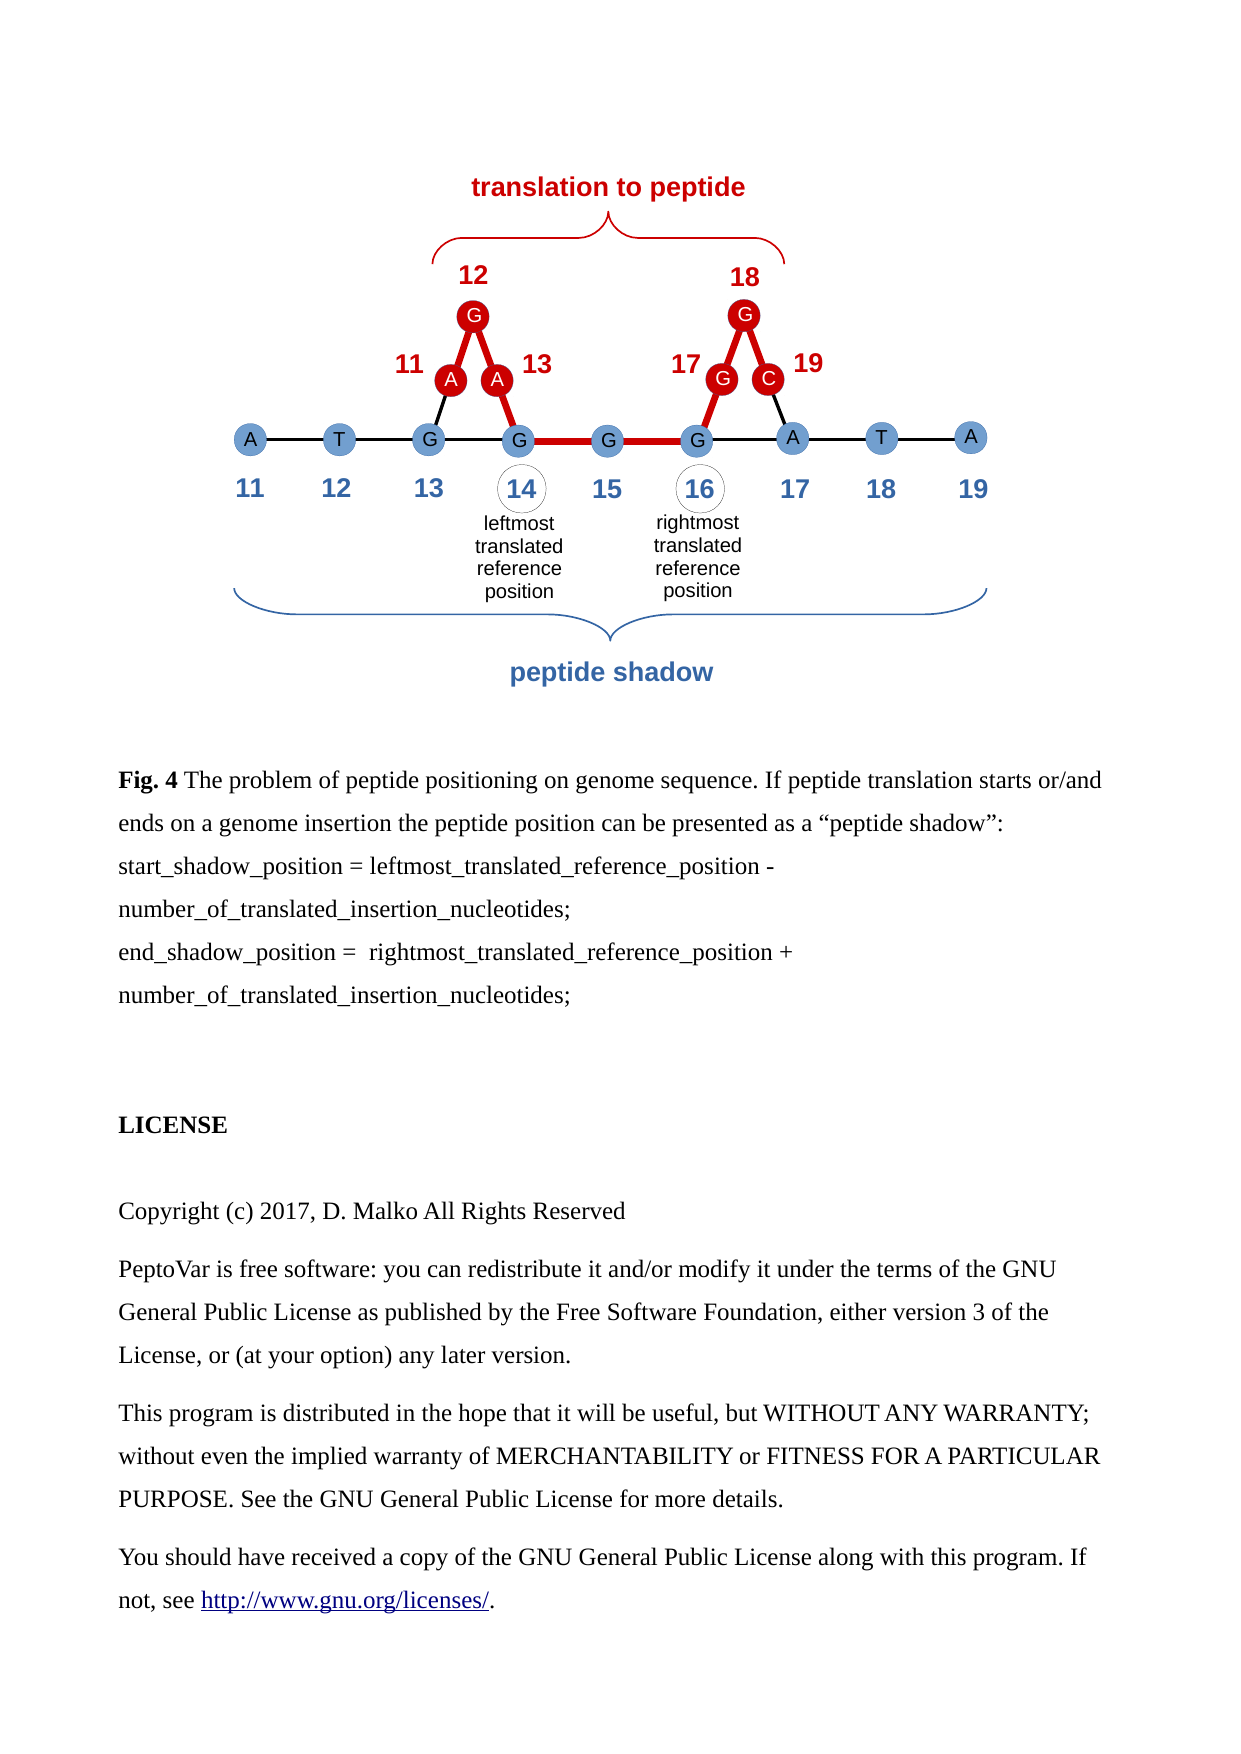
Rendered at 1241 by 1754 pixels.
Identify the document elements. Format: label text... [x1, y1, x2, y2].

text start_shadow_position = leftmost_translated_reference_position - number_of_translated_insertion_nucleotides; [118, 851, 1122, 923]
text end_shadow_position = rightmost_translated_reference_position + number_of_translated_insertion_nucleotides; [118, 937, 1122, 1009]
text Copyright (c) 2017, D. Malko All Rights Reserved [118, 1196, 1122, 1225]
text You should have received a copy of the GNU General Public License along with this program. If not, see http://www.gnu.org/licenses/. [118, 1542, 1122, 1614]
text PeptoVar is free software: you can redistribute it and/or modify it under the terms of the GNU General Public License as published by the Free Software Foundation, either version 3 of the License, or (at your option) any later version. [118, 1254, 1122, 1369]
text LICENSE [118, 1110, 1122, 1139]
text Fig. 4 The problem of peptide positioning on genome sequence. If peptide translation starts or/and ends on a genome insertion the peptide position can be presented as a “peptide shadow”: [118, 765, 1122, 837]
text This program is distributed in the hope that it will be useful, but WITHOUT ANY WARRANTY; without even the implied warranty of MERCHANTABILITY or FITNESS FOR A PARTICULAR PURPOSE. See the GNU General Public License for more details. [118, 1398, 1122, 1513]
